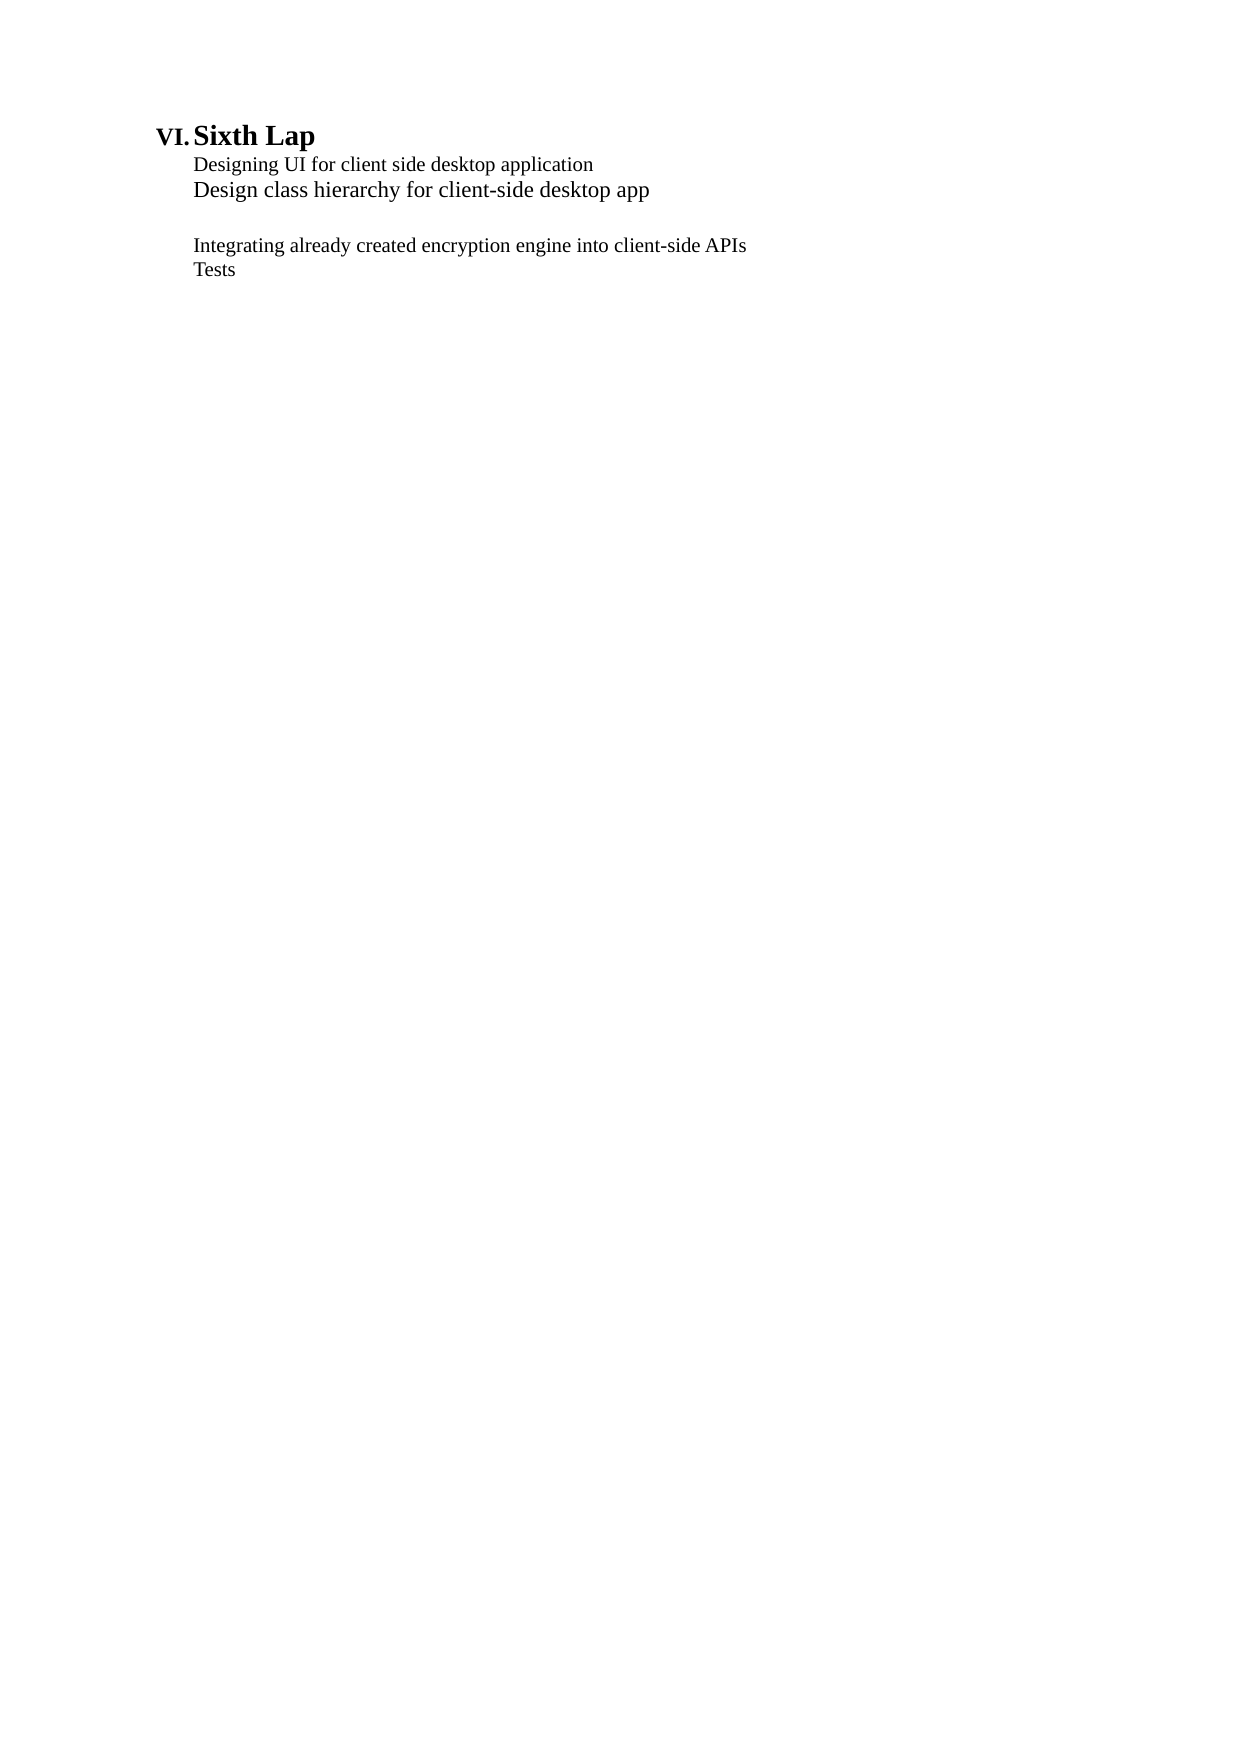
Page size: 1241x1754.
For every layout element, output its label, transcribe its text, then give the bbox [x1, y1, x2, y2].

list Sixth Lap Designing UI for client side desktop application [156, 118, 1122, 176]
list Design class hierarchy for client-side desktop app Integrating already created encryption engine into client-side APIs Tests [156, 176, 1122, 632]
